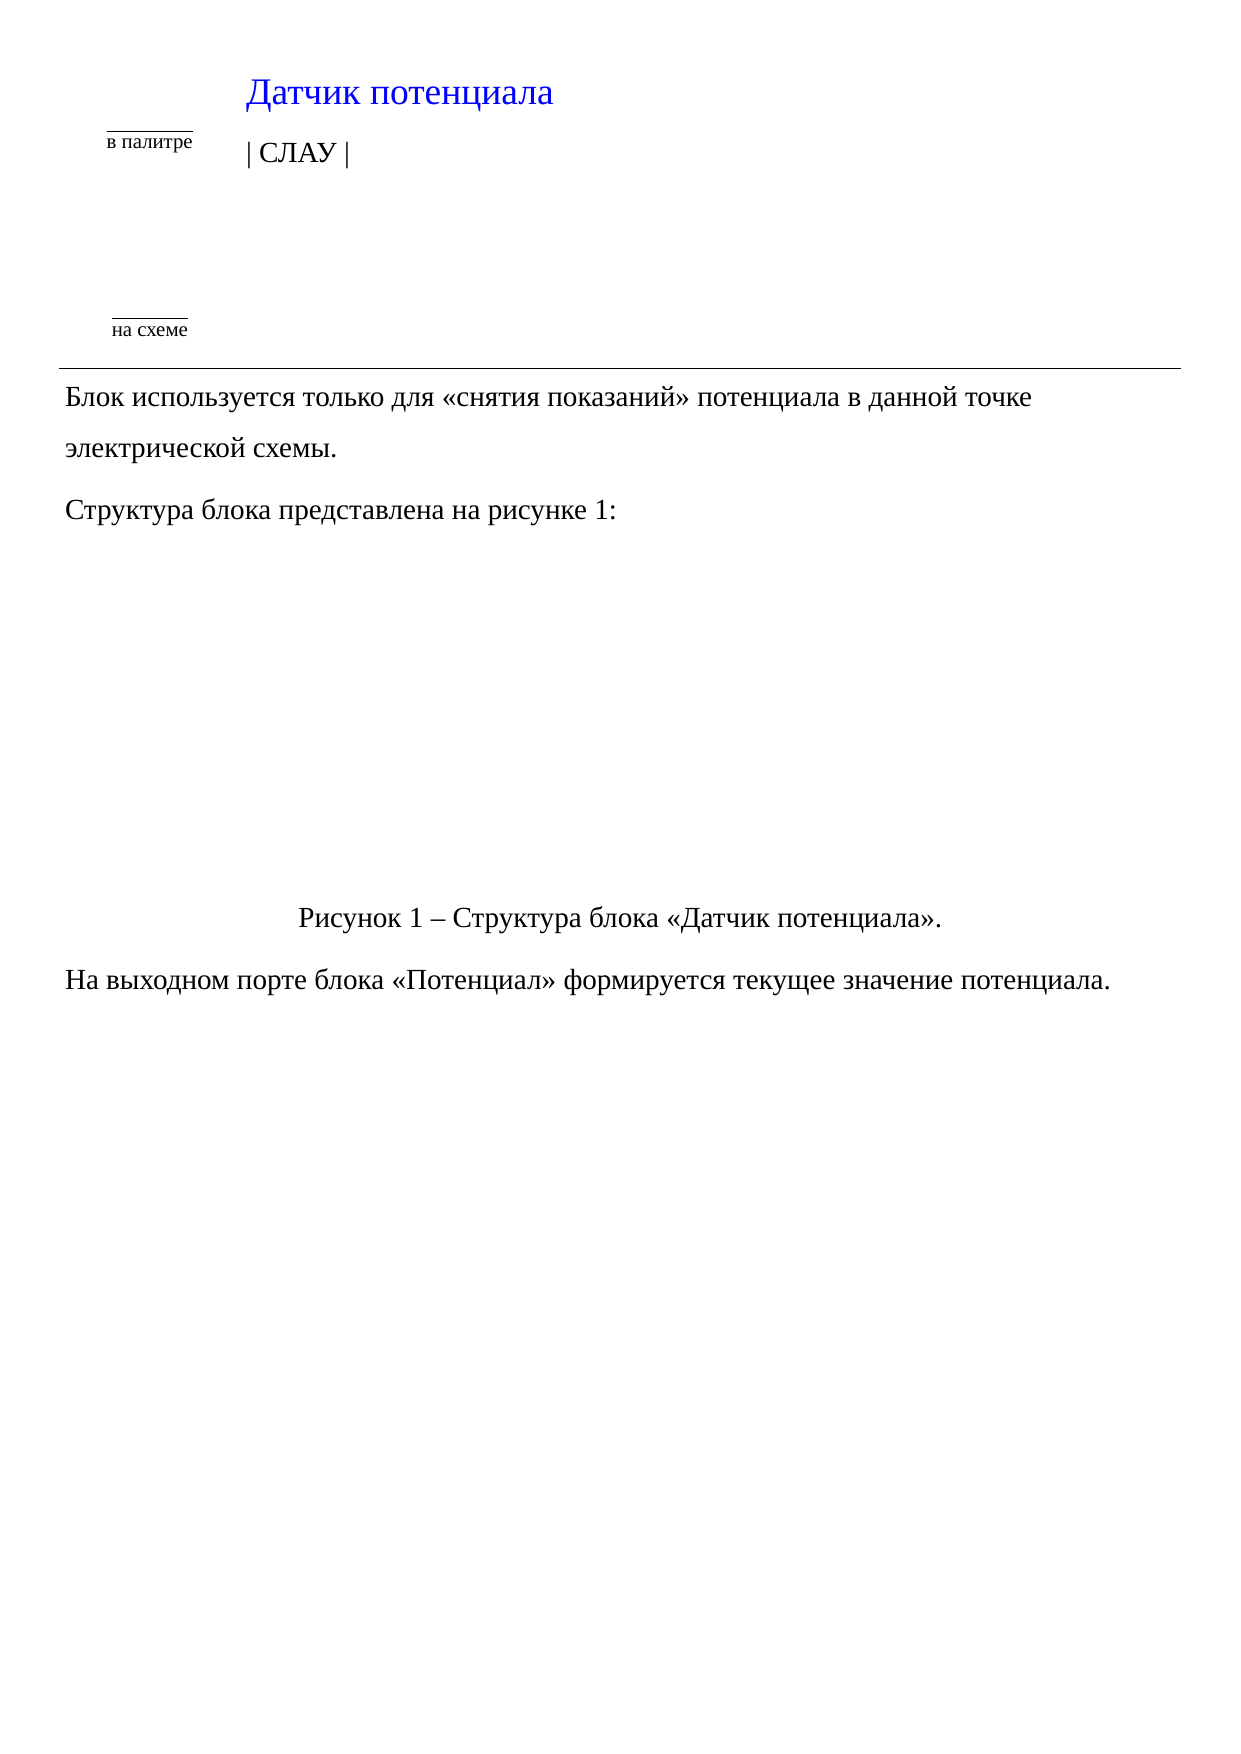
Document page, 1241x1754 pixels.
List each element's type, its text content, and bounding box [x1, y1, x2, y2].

table_cell Блок используется только для «снятия показаний» потенциала в данной точке электрической схемы. Структура блока представлена на рисунке 1: Рисунок 1 – Структура блока «Датчик потенциала». На выходном порте блока «Потенциал» формируется текущее значение потенциала. [59, 369, 1181, 1007]
table_cell на схеме [59, 311, 240, 368]
table_cell в палитре [59, 124, 240, 181]
table_header Датчик потенциала [240, 59, 1181, 124]
table_cell [240, 311, 1181, 368]
table_cell [240, 181, 1181, 311]
table_header [59, 59, 240, 124]
table_cell [59, 181, 240, 311]
table_cell | СЛАУ | [240, 124, 1181, 181]
